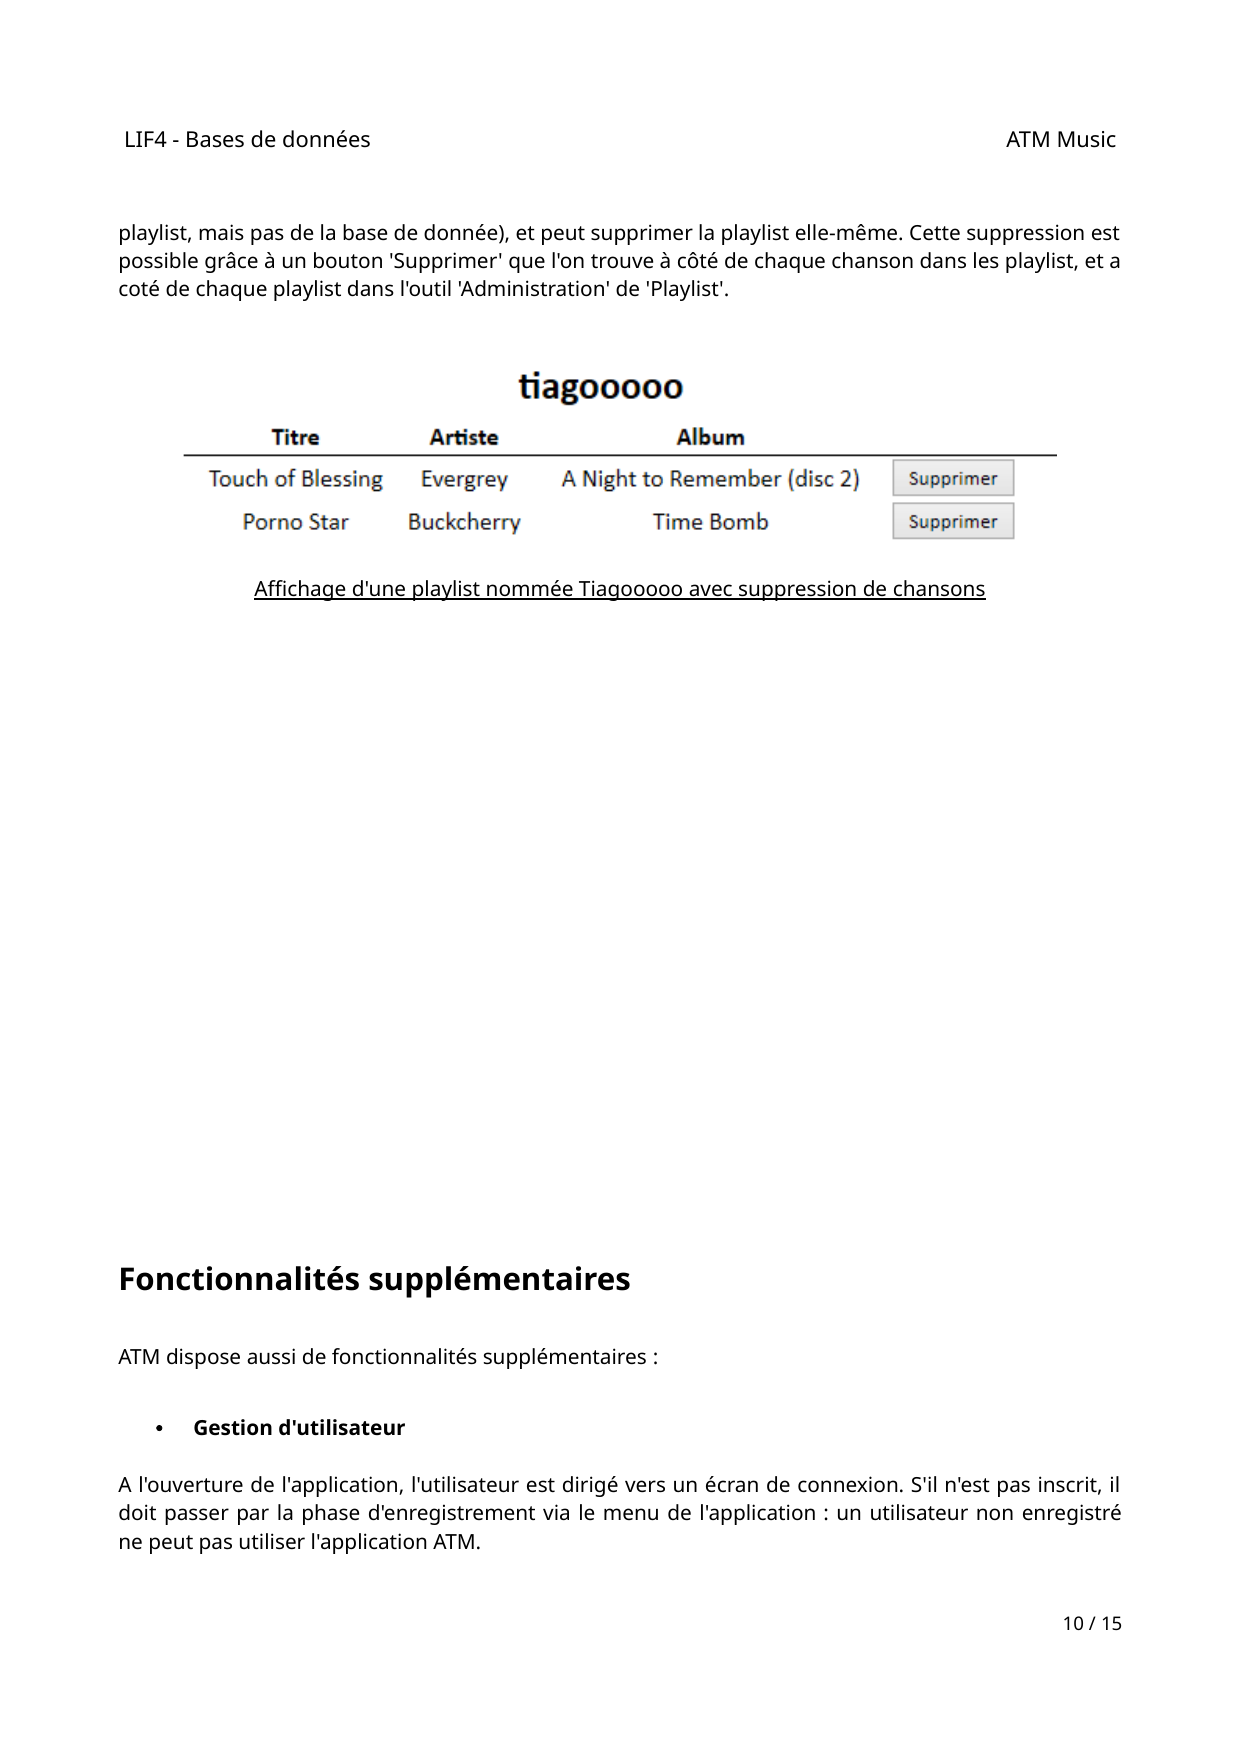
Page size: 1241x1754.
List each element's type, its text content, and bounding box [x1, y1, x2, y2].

text Fonctionnalités supplémentaires [118, 1257, 1122, 1299]
text ATM dispose aussi de fonctionnalités supplémentaires : [118, 1342, 1122, 1370]
text playlist, mais pas de la base de donnée), et peut supprimer la playlist elle-même. Cette suppression est possible grâce à un bouton 'Supprimer' que l'on trouve à côté de chaque chanson dans les playlist, et a coté de chaque playlist dans l'outil 'Administration' de 'Playlist'. [118, 218, 1122, 303]
text Affichage d'une playlist nommée Tiagooooo avec suppression de chansons [118, 574, 1122, 603]
list Gestion d'utilisateur [156, 1413, 1122, 1441]
text A l'ouverture de l'application, l'utilisateur est dirigé vers un écran de connexion. S'il n'est pas inscrit, il doit passer par la phase d'enregistrement via le menu de l'application : un utilisateur non enregistré ne peut pas utiliser l'application ATM. [118, 1470, 1122, 1555]
